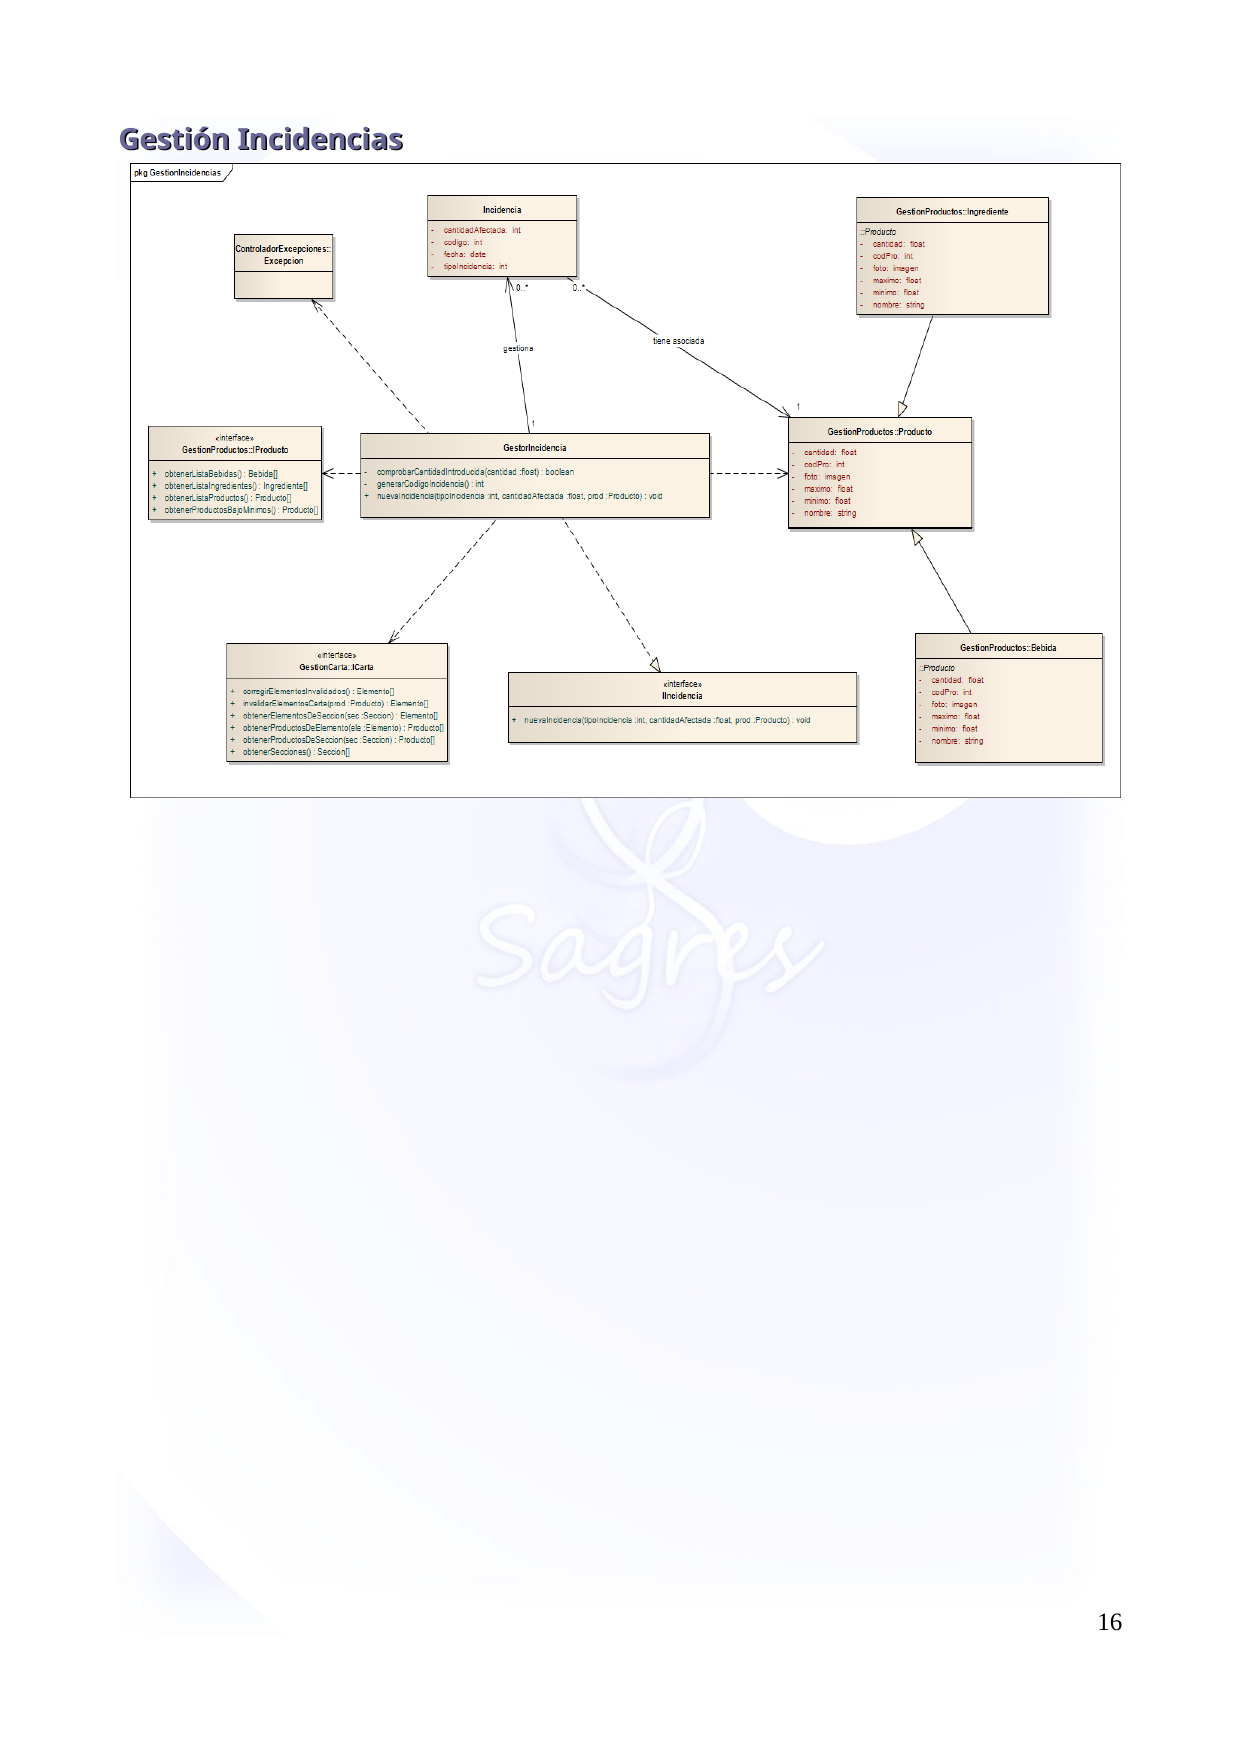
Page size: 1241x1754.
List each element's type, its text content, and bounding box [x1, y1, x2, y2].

picture [118, 158, 1122, 1636]
subtitle Gestión Incidencias [118, 118, 1122, 158]
